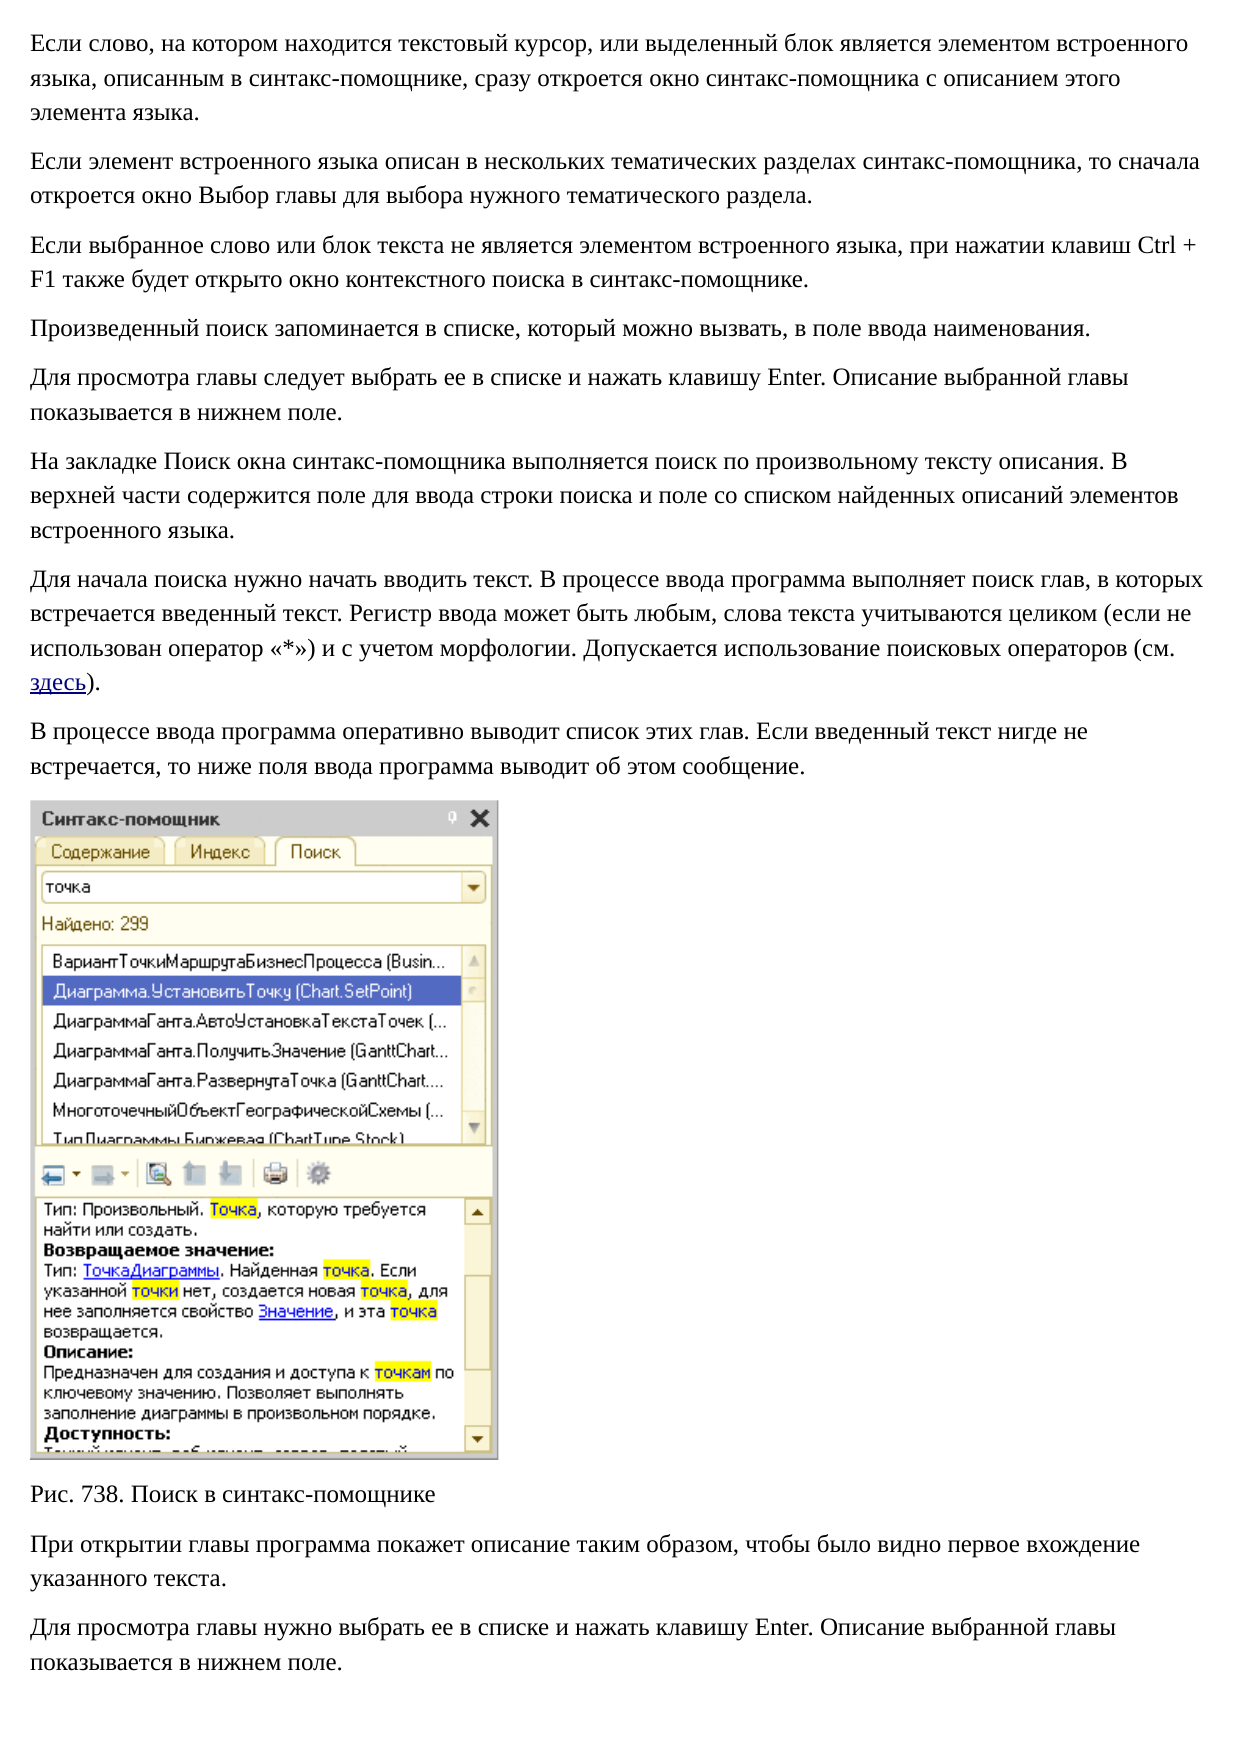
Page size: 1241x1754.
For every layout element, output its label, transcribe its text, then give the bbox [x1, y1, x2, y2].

text В процессе ввода программа оперативно выводит список этих глав. Если введенный текст нигде не встречается, то ниже поля ввода программа выводит об этом сообщение. [30, 716, 1211, 779]
text Произведенный поиск запоминается в списке, который можно вызвать, в поле ввода наименования. [30, 313, 1211, 342]
text Для просмотра главы следует выбрать ее в списке и нажать клавишу Enter. Описание выбранной главы показывается в нижнем поле. [30, 362, 1211, 426]
text Если выбранное слово или блок текста не является элементом встроенного языка, при нажатии клавиш Ctrl + F1 также будет открыто окно контекстного поиска в синтакс-помощнике. [30, 230, 1211, 293]
text Для начала поиска нужно начать вводить текст. В процессе ввода программа выполняет поиск глав, в которых встречается введенный текст. Регистр ввода может быть любым, слова текста учитываются целиком (если не использован оператор «*») и с учетом морфологии. Допускается использование поисковых операторов (см. здесь). [30, 564, 1211, 696]
text Рис. 738. Поиск в синтакс-помощнике [30, 1479, 1211, 1508]
text При открытии главы программа покажет описание таким образом, чтобы было видно первое вхождение указанного текста. [30, 1529, 1211, 1592]
text Если слово, на котором находится текстовый курсор, или выделенный блок является элементом встроенного языка, описанным в синтакс-помощнике, сразу откроется окно синтакс-помощника с описанием этого элемента языка. [30, 28, 1211, 126]
picture [29, 800, 499, 1460]
text Для просмотра главы нужно выбрать ее в списке и нажать клавишу Enter. Описание выбранной главы показывается в нижнем поле. [30, 1612, 1211, 1675]
text На закладке Поиск окна синтакс-помощника выполняется поиск по произвольному тексту описания. В верхней части содержится поле для ввода строки поиска и поле со списком найденных описаний элементов встроенного языка. [30, 446, 1211, 543]
text Если элемент встроенного языка описан в нескольких тематических разделах синтакс-помощника, то сначала откроется окно Выбор главы для выбора нужного тематического раздела. [30, 146, 1211, 209]
